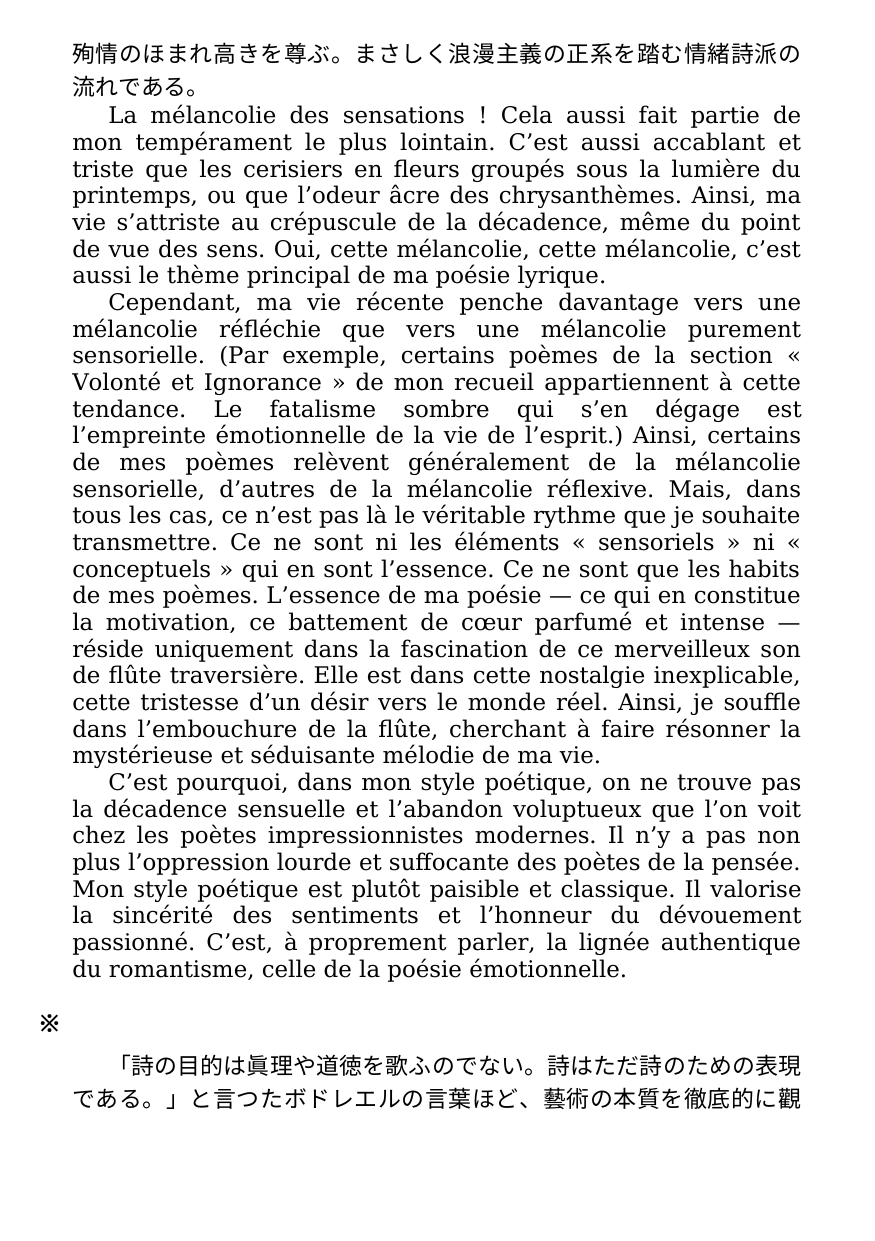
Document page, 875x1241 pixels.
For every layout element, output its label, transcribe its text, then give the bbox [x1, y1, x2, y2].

subtitle ※ [36, 1006, 838, 1042]
text Cependant, ma vie récente penche davantage vers une mélancolie réfléchie que vers une mélancolie purement sensorielle. (Par exemple, certains poèmes de la section « Volonté et Ignorance » de mon recueil appartiennent à cette tendance. Le fatalisme sombre qui s’en dégage est l’empreinte émotionnelle de la vie de l’esprit.) Ainsi, certains de mes poèmes relèvent généralement de la mélancolie sensorielle, d’autres de la mélancolie réflexive. Mais, dans tous les cas, ce n’est pas là le véritable rythme que je souhaite transmettre. Ce ne sont ni les éléments « sensoriels » ni « conceptuels » qui en sont l’essence. Ce ne sont que les habits de mes poèmes. L’essence de ma poésie — ce qui en constitue la motivation, ce battement de cœur parfumé et intense — réside uniquement dans la fascination de ce merveilleux son de flûte traversière. Elle est dans cette nostalgie inexplicable, cette tristesse d’un désir vers le monde réel. Ainsi, je souffle dans l’embouchure de la flûte, cherchant à faire résonner la mystérieuse et séduisante mélodie de ma vie. [72, 289, 802, 769]
text 「詩の目的は眞理や道徳を歌ふのでない。詩はただ詩のための表現である。」と言つたボドレエルの言葉ほど、藝術の本質を徹底的に觀 [72, 1047, 802, 1114]
text 殉情のほまれ高きを尊ぶ。まさしく浪漫主義の正系を踏む情緒詩派の流れである。 [72, 36, 802, 102]
text C’est pourquoi, dans mon style poétique, on ne trouve pas la décadence sensuelle et l’abandon voluptueux que l’on voit chez les poètes impressionnistes modernes. Il n’y a pas non plus l’oppression lourde et suffocante des poètes de la pensée. Mon style poétique est plutôt paisible et classique. Il valorise la sincérité des sentiments et l’honneur du dévouement passionné. C’est, à proprement parler, la lignée authentique du romantisme, celle de la poésie émotionnelle. [72, 769, 802, 982]
text La mélancolie des sensations ! Cela aussi fait partie de mon tempérament le plus lointain. C’est aussi accablant et triste que les cerisiers en fleurs groupés sous la lumière du printemps, ou que l’odeur âcre des chrysanthèmes. Ainsi, ma vie s’attriste au crépuscule de la décadence, même du point de vue des sens. Oui, cette mélancolie, cette mélancolie, c’est aussi le thème principal de ma poésie lyrique. [72, 102, 802, 289]
